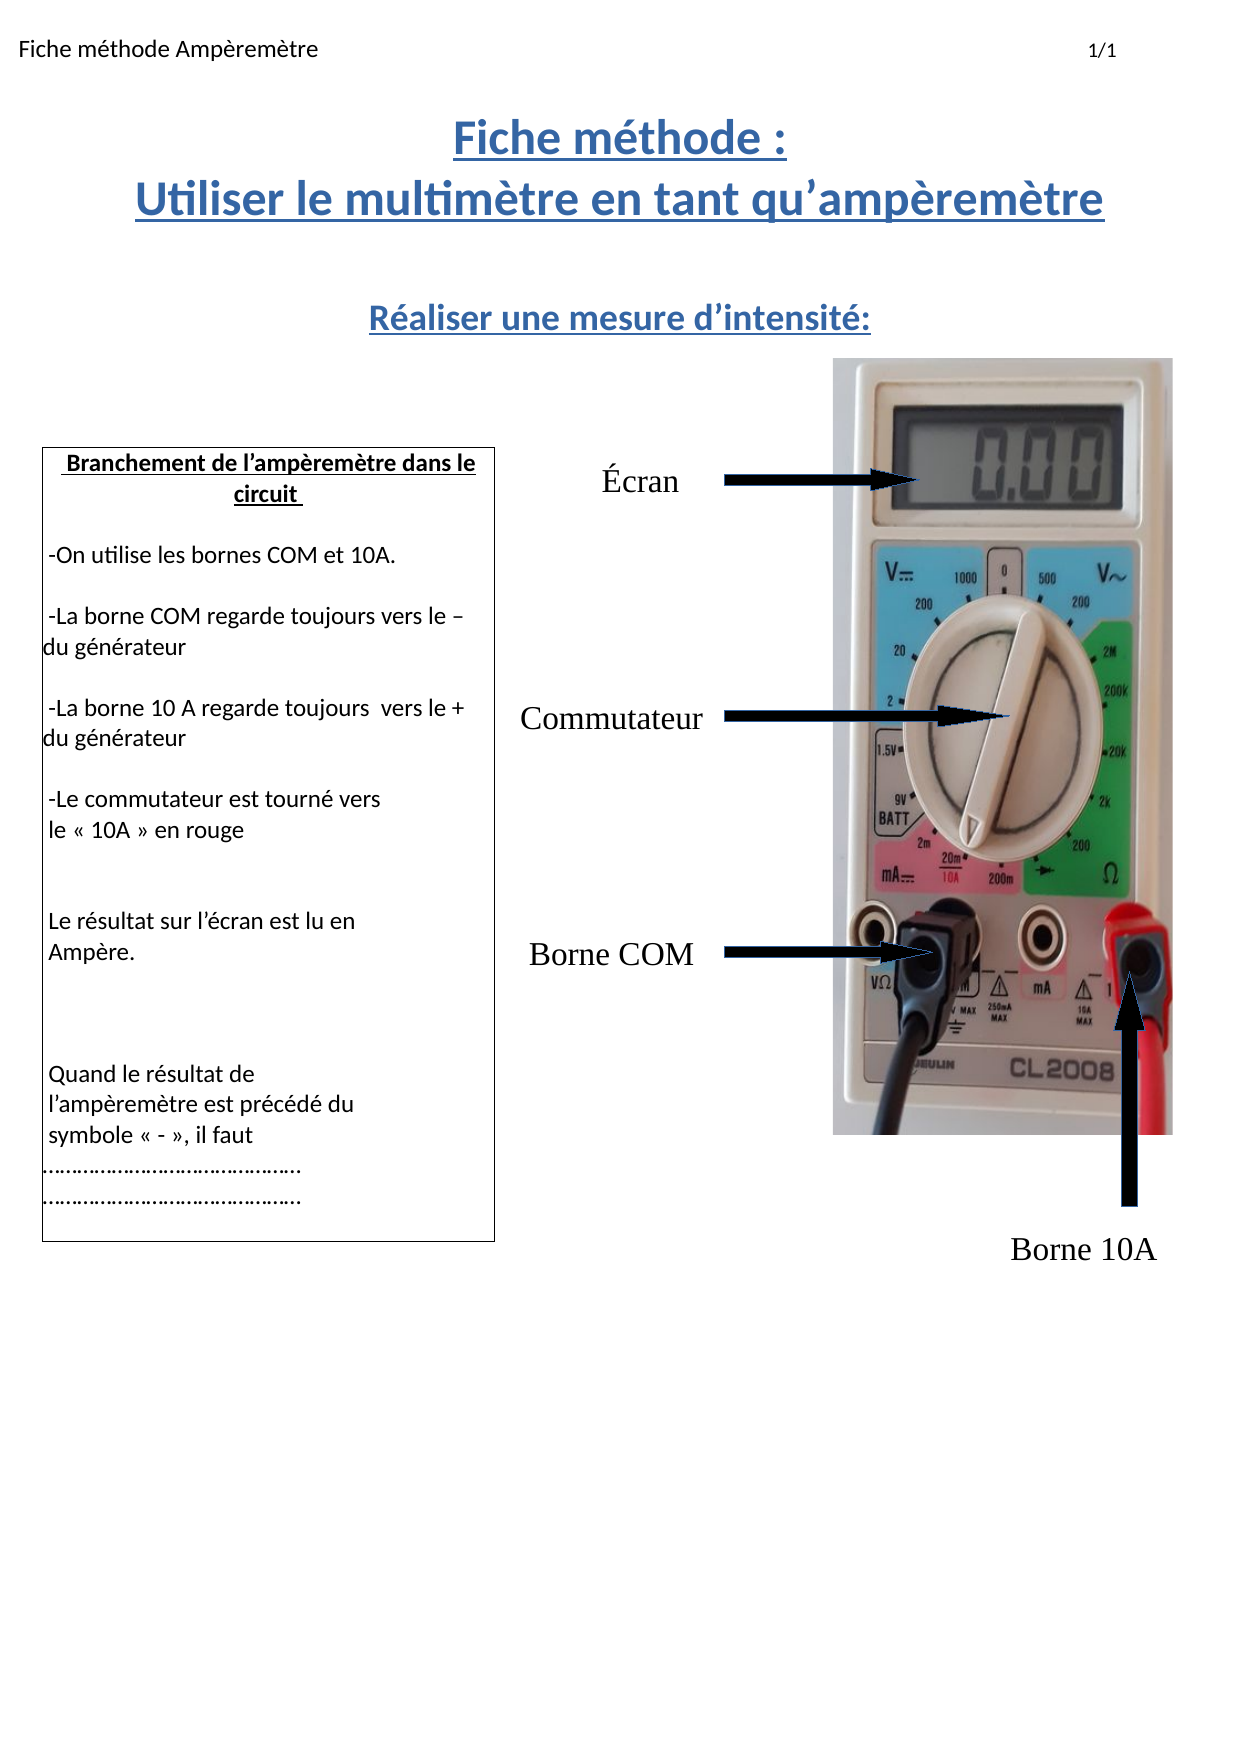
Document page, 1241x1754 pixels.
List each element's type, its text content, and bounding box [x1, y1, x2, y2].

title Utiliser le multimètre en tant qu’ampèremètre [18, 167, 1221, 228]
picture [832, 358, 1173, 1135]
title Fiche méthode : [18, 106, 1221, 167]
text Réaliser une mesure d’intensité: [18, 294, 1221, 340]
